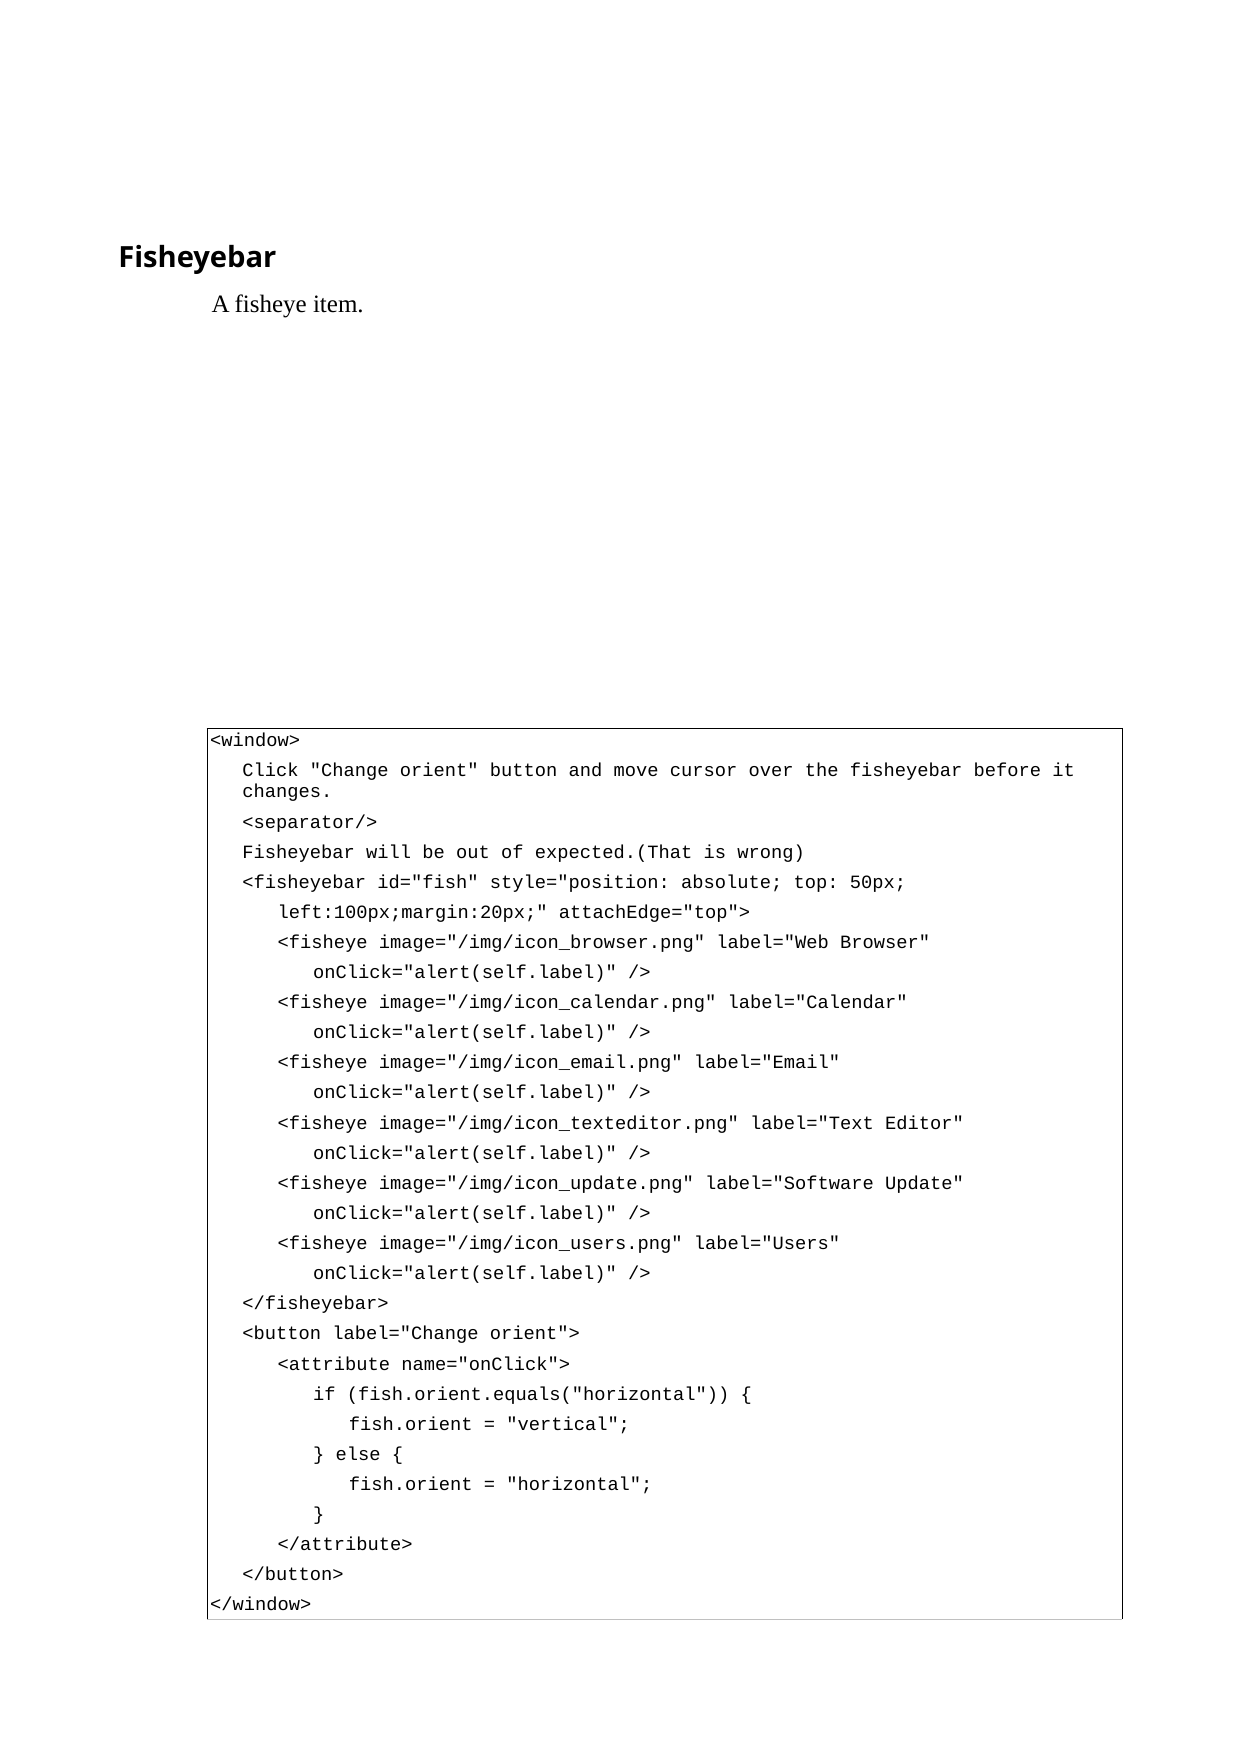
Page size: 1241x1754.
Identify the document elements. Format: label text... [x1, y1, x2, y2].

text } [208, 1502, 1122, 1526]
subtitle Fisheyebar [118, 237, 1122, 276]
text Fisheyebar will be out of expected.(That is wrong) [208, 839, 1122, 864]
text <fisheye image="/img/icon_email.png" label="Email" [208, 1050, 1122, 1074]
text <fisheyebar id="fish" style="position: absolute; top: 50px; [208, 869, 1122, 894]
text A fisheye item. [207, 289, 1122, 318]
text <button label="Change orient"> [208, 1321, 1122, 1345]
text <window> [208, 729, 1122, 752]
text onClick="alert(self.label)" /> [208, 960, 1122, 984]
text <fisheye image="/img/icon_calendar.png" label="Calendar" [208, 990, 1122, 1014]
text Click "Change orient" button and move cursor over the fisheyebar before it changes. [208, 758, 1122, 803]
text <fisheye image="/img/icon_update.png" label="Software Update" [208, 1171, 1122, 1195]
text left:100px;margin:20px;" attachEdge="top"> [208, 900, 1122, 924]
text </button> [208, 1562, 1122, 1586]
text onClick="alert(self.label)" /> [208, 1020, 1122, 1044]
text </attribute> [208, 1532, 1122, 1556]
text <fisheye image="/img/icon_texteditor.png" label="Text Editor" [208, 1110, 1122, 1135]
text onClick="alert(self.label)" /> [208, 1141, 1122, 1165]
text onClick="alert(self.label)" /> [208, 1261, 1122, 1285]
text <attribute name="onClick"> [208, 1351, 1122, 1376]
text </window> [208, 1592, 1122, 1619]
text <fisheye image="/img/icon_browser.png" label="Web Browser" [208, 930, 1122, 954]
text <separator/> [208, 809, 1122, 834]
text if (fish.orient.equals("horizontal")) { [208, 1381, 1122, 1406]
text fish.orient = "horizontal"; [208, 1472, 1122, 1496]
text } else { [208, 1442, 1122, 1466]
text onClick="alert(self.label)" /> [208, 1080, 1122, 1104]
text <fisheye image="/img/icon_users.png" label="Users" [208, 1231, 1122, 1255]
text fish.orient = "vertical"; [208, 1411, 1122, 1436]
text onClick="alert(self.label)" /> [208, 1201, 1122, 1225]
text </fisheyebar> [208, 1291, 1122, 1315]
